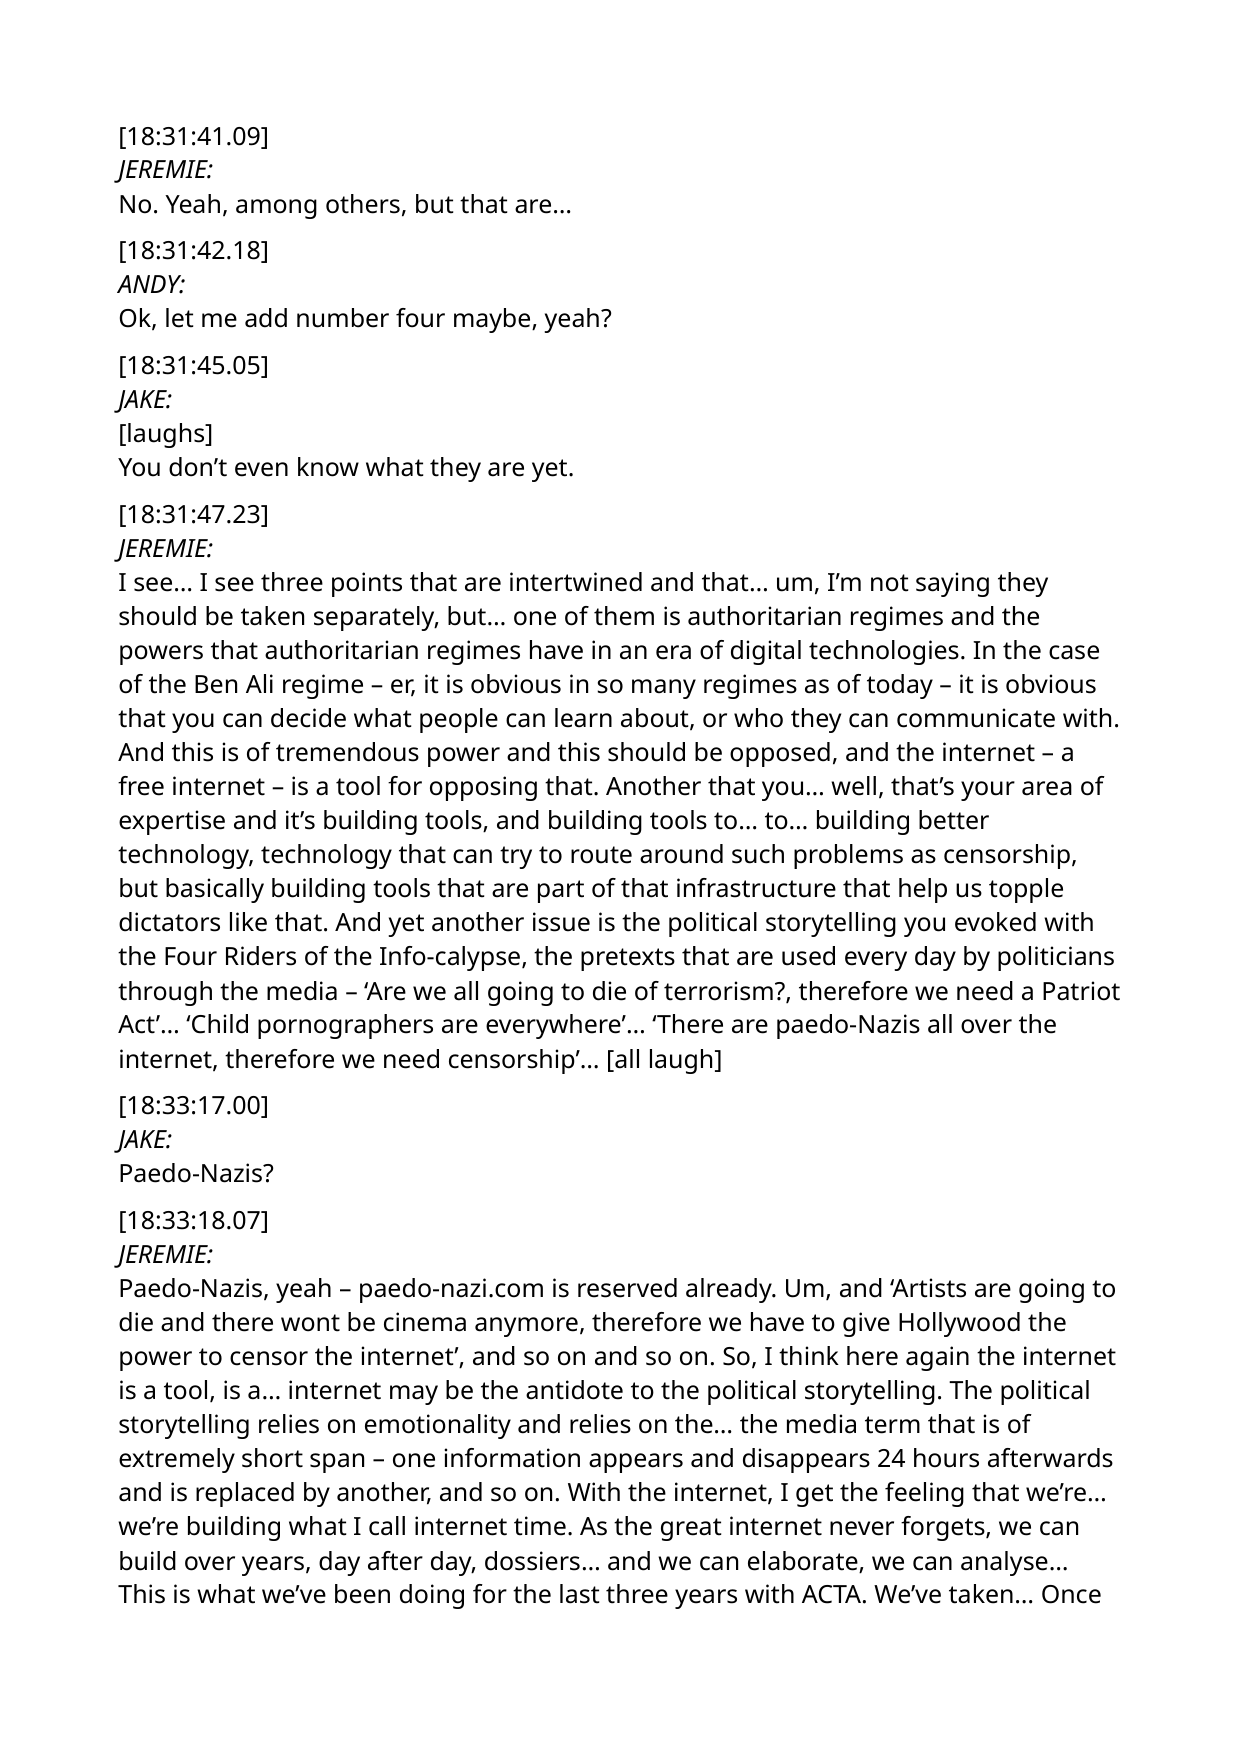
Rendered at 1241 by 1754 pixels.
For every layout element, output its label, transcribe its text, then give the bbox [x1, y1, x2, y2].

text [18:33:18.07] JEREMIE: Paedo-Nazis, yeah – paedo-nazi.com is reserved already. Um, and ‘Artists are going to die and there wont be cinema anymore, therefore we have to give Hollywood the power to censor the internet’, and so on and so on. So, I think here again the internet is a tool, is a… internet may be the antidote to the political storytelling. The political storytelling relies on emotionality and relies on the… the media term that is of extremely short span – one information appears and disappears 24 hours afterwards and is replaced by another, and so on. With the internet, I get the feeling that we’re… we’re building what I call internet time. As the great internet never forgets, we can build over years, day after day, dossiers… and we can elaborate, we can analyse… This is what we’ve been doing for the last three years with ACTA. We’ve taken… Once [118, 1202, 1122, 1611]
text [18:31:47.23] JEREMIE: I see… I see three points that are intertwined and that… um, I’m not saying they should be taken separately, but… one of them is authoritarian regimes and the powers that authoritarian regimes have in an era of digital technologies. In the case of the Ben Ali regime – er, it is obvious in so many regimes as of today – it is obvious that you can decide what people can learn about, or who they can communicate with. And this is of tremendous power and this should be opposed, and the internet – a free internet – is a tool for opposing that. Another that you… well, that’s your area of expertise and it’s building tools, and building tools to… to… building better technology, technology that can try to route around such problems as censorship, but basically building tools that are part of that infrastructure that help us topple dictators like that. And yet another issue is the political storytelling you evoked with the Four Riders of the Info-calypse, the pretexts that are used every day by politicians through the media – ‘Are we all going to die of terrorism?, therefore we need a Patriot Act’… ‘Child pornographers are everywhere’… ‘There are paedo-Nazis all over the internet, therefore we need censorship’… [all laugh] [118, 496, 1122, 1075]
text [18:31:42.18] ANDY: Ok, let me add number four maybe, yeah? [118, 233, 1122, 335]
text [18:31:41.09] JEREMIE: No. Yeah, among others, but that are… [118, 118, 1122, 220]
text [18:33:17.00] JAKE: Paedo-Nazis? [118, 1088, 1122, 1190]
text [18:31:45.05] JAKE: [laughs] You don’t even know what they are yet. [118, 347, 1122, 484]
